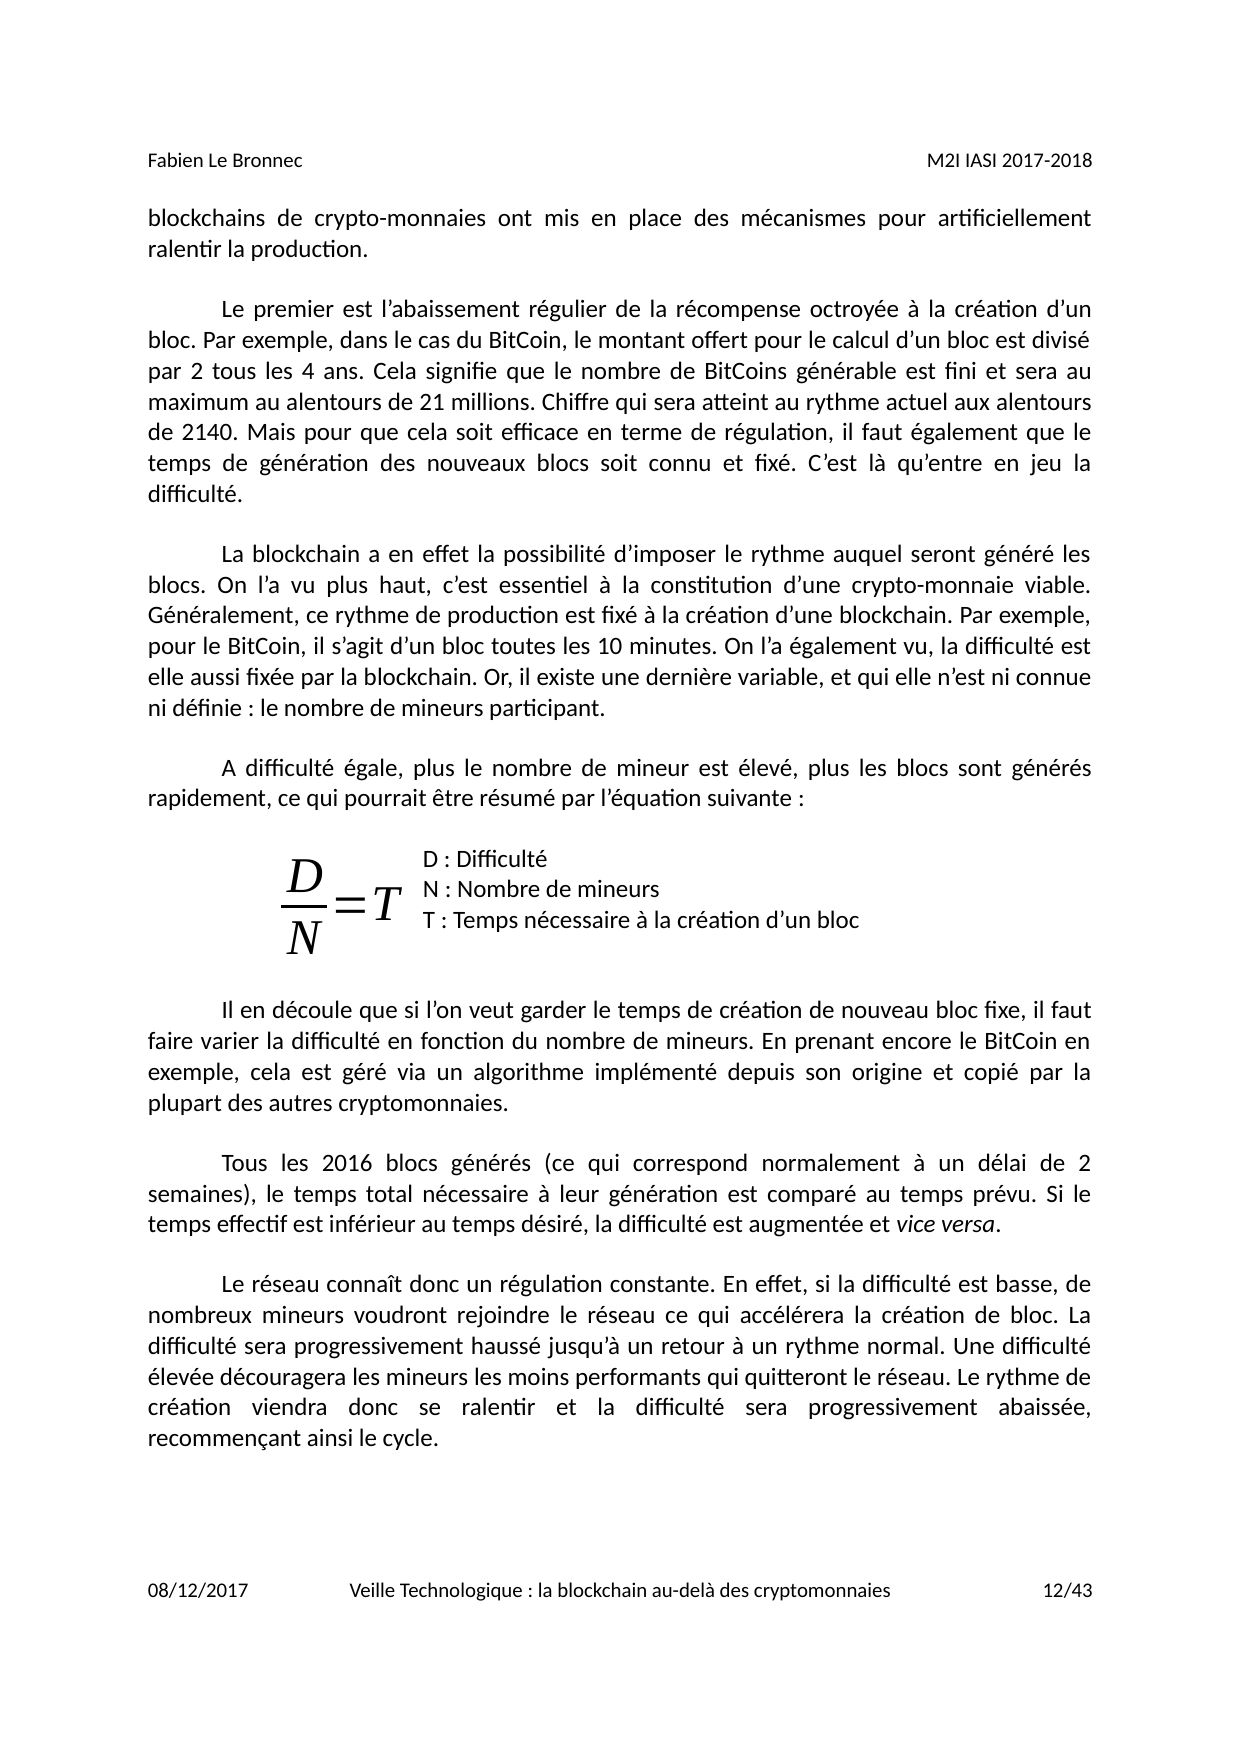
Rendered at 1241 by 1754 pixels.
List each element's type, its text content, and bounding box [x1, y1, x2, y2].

text Le réseau connaît donc un régulation constante. En effet, si la difficulté est basse, de nombreux mineurs voudront rejoindre le réseau ce qui accélérera la création de bloc. La difficulté sera progressivement haussé jusqu’à un retour à un rythme normal. Une difficulté élevée découragera les mineurs les moins performants qui quitteront le réseau. Le rythme de création viendra donc se ralentir et la difficulté sera progressivement abaissée, recommençant ainsi le cycle. [148, 1269, 1093, 1453]
text Tous les 2016 blocs générés (ce qui correspond normalement à un délai de 2 semaines), le temps total nécessaire à leur génération est comparé au temps prévu. Si le temps effectif est inférieur au temps désiré, la difficulté est augmentée et vice versa. [148, 1147, 1093, 1239]
text Le premier est l’abaissement régulier de la récompense octroyée à la création d’un bloc. Par exemple, dans le cas du BitCoin, le montant offert pour le calcul d’un bloc est divisé par 2 tous les 4 ans. Cela signifie que le nombre de BitCoins générable est fini et sera au maximum au alentours de 21 millions. Chiffre qui sera atteint au rythme actuel aux alentours de 2140. Mais pour que cela soit efficace en terme de régulation, il faut également que le temps de génération des nouveaux blocs soit connu et fixé. C’est là qu’entre en jeu la difficulté. [148, 293, 1093, 508]
text D : Difficulté [148, 843, 1093, 873]
text La blockchain a en effet la possibilité d’imposer le rythme auquel seront généré les blocs. On l’a vu plus haut, c’est essentiel à la constitution d’une crypto-monnaie viable. Généralement, ce rythme de production est fixé à la création d’une blockchain. Par exemple, pour le BitCoin, il s’agit d’un bloc toutes les 10 minutes. On l’a également vu, la difficulté est elle aussi fixée par la blockchain. Or, il existe une dernière variable, et qui elle n’est ni connue ni définie : le nombre de mineurs participant. [148, 538, 1093, 722]
text T : Temps nécessaire à la création d’un bloc [148, 904, 1093, 934]
text A difficulté égale, plus le nombre de mineur est élevé, plus les blocs sont générés rapidement, ce qui pourrait être résumé par l’équation suivante : [148, 752, 1093, 813]
text blockchains de crypto-monnaies ont mis en place des mécanismes pour artificiellement ralentir la production. [148, 202, 1093, 264]
text N : Nombre de mineurs [148, 873, 1093, 904]
text Il en découle que si l’on veut garder le temps de création de nouveau bloc fixe, il faut faire varier la difficulté en fonction du nombre de mineurs. En prenant encore le BitCoin en exemple, cela est géré via un algorithme implémenté depuis son origine et copié par la plupart des autres cryptomonnaies. [148, 994, 1093, 1117]
